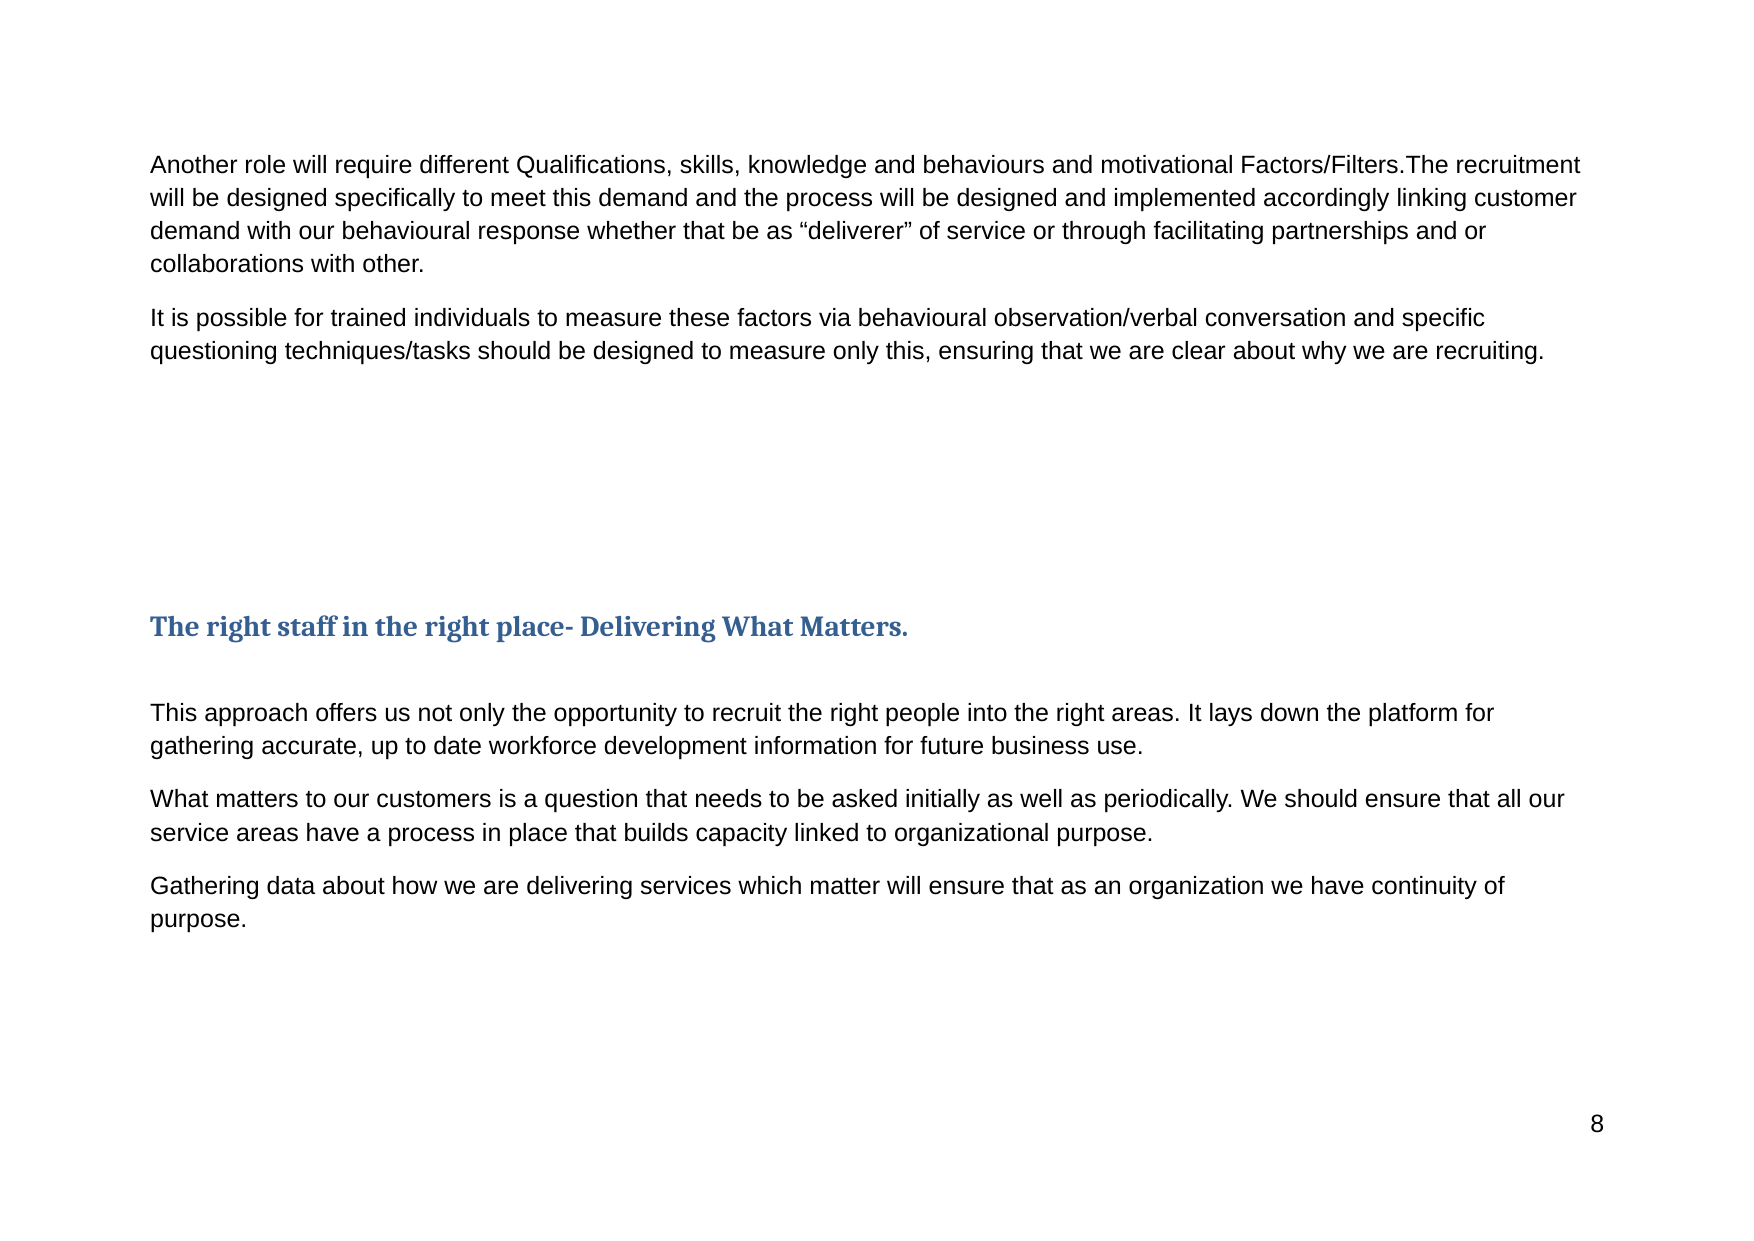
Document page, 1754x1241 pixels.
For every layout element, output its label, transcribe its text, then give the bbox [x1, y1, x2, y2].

text What matters to our customers is a question that needs to be asked initially as well as periodically. We should ensure that all our service areas have a process in place that builds capacity linked to organizational purpose. [150, 784, 1604, 846]
text Gathering data about how we are delivering services which matter will ensure that as an organization we have continuity of purpose. [150, 871, 1604, 933]
text Another role will require different Qualifications, skills, knowledge and behaviours and motivational Factors/Filters.The recruitment will be designed specifically to meet this demand and the process will be designed and implemented accordingly linking customer demand with our behavioural response whether that be as “deliverer” of service or through facilitating partnerships and or collaborations with other. [150, 150, 1604, 278]
text This approach offers us not only the opportunity to recruit the right people into the right areas. It lays down the platform for gathering accurate, up to date workforce development information for future business use. [150, 698, 1604, 759]
text It is possible for trained individuals to measure these factors via behavioural observation/verbal conversation and specific questioning techniques/tasks should be designed to measure only this, ensuring that we are clear about why we are recruiting. [150, 303, 1604, 365]
subtitle The right staff in the right place- Delivering What Matters. [150, 610, 1604, 644]
